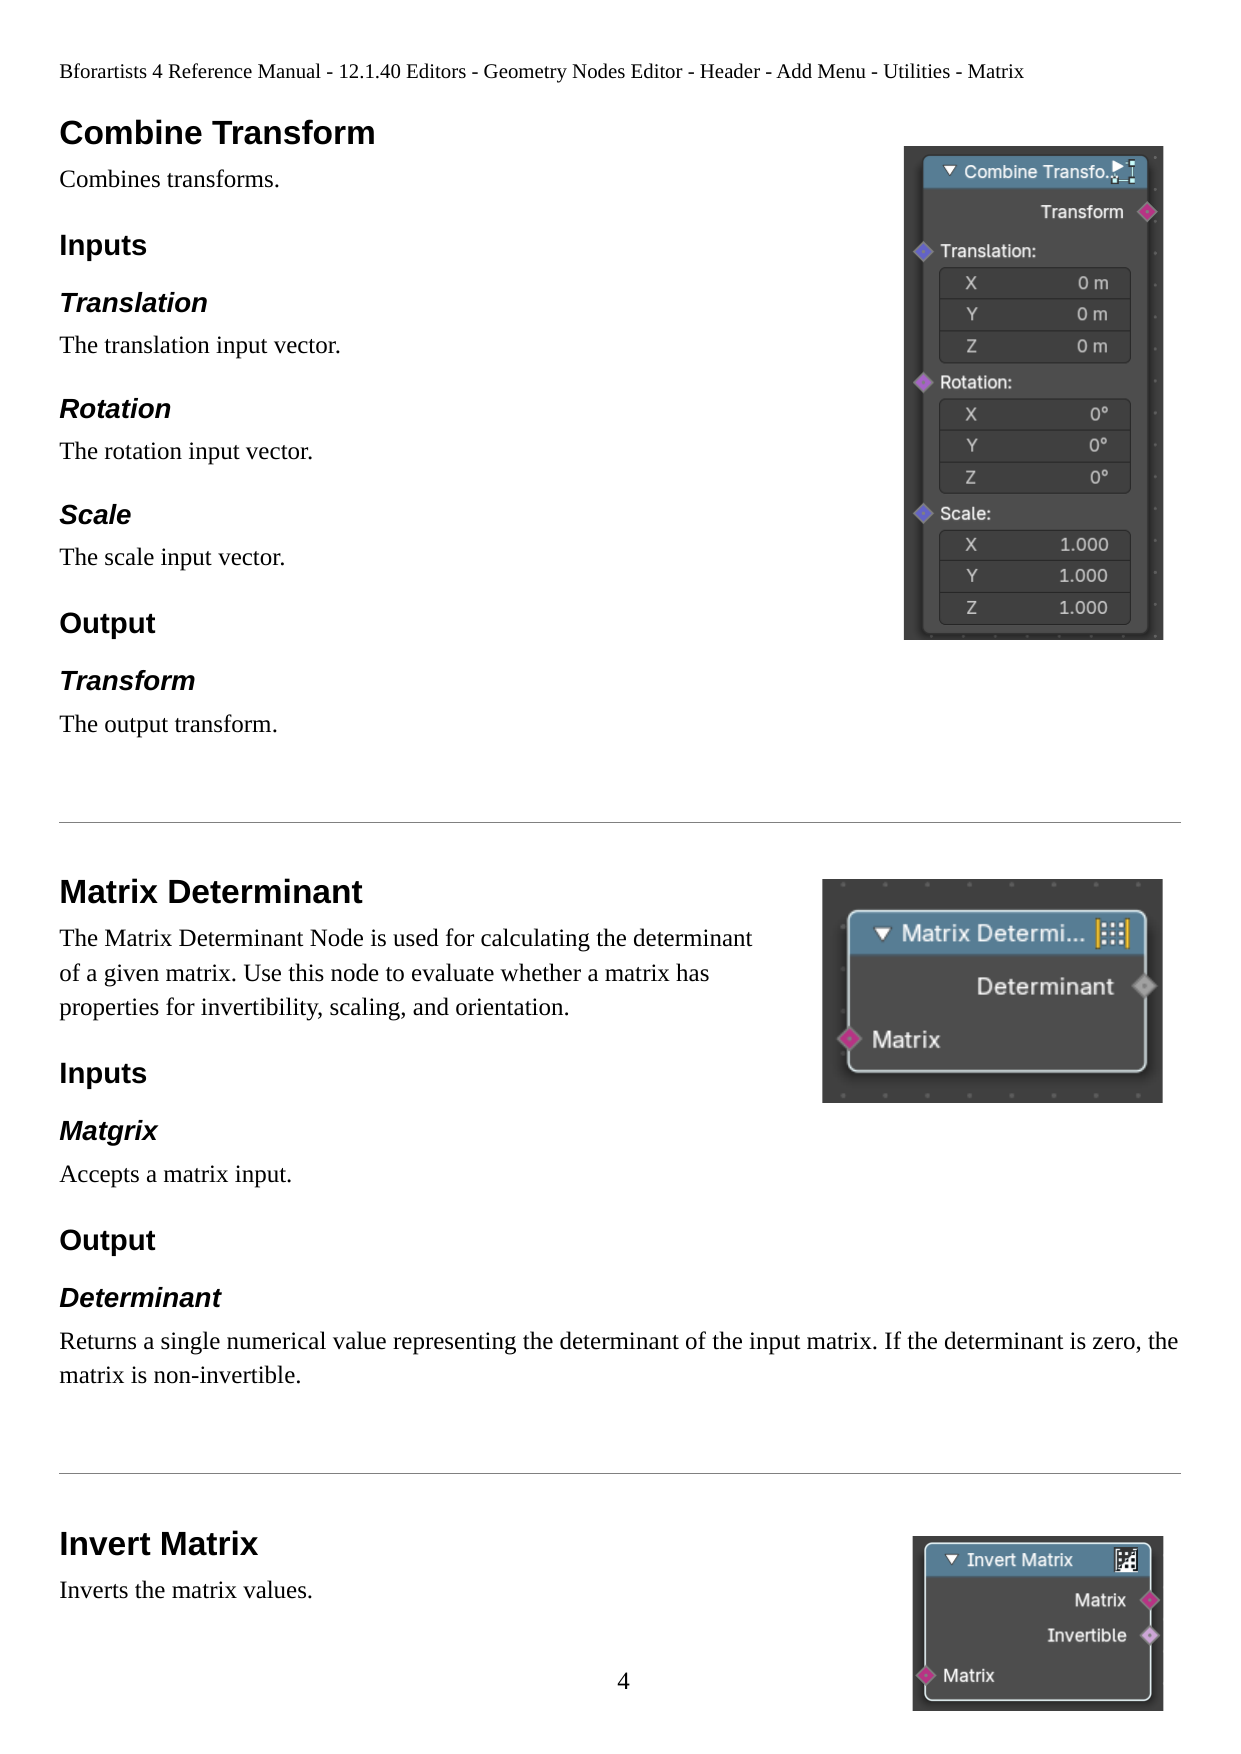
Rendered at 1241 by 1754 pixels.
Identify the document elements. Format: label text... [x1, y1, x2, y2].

subtitle [1164, 498, 1181, 530]
text The translation input vector. [59, 331, 903, 359]
subtitle Scale [59, 498, 903, 530]
text The Matrix Determinant Node is used for calculating the determinant of a given matrix. Use this node to evaluate whether a matrix has properties for invertibility, scaling, and orientation. [59, 923, 822, 1021]
subtitle Rotation [59, 392, 903, 424]
text [1164, 542, 1181, 571]
picture [903, 146, 1164, 640]
subtitle [1163, 1056, 1181, 1090]
picture [822, 879, 1163, 1103]
subtitle [1164, 286, 1181, 318]
subtitle [1164, 606, 1181, 640]
subtitle Invert Matrix [59, 1523, 1181, 1562]
subtitle [1164, 227, 1181, 261]
picture [912, 1536, 1164, 1711]
text The output transform. [59, 709, 1181, 738]
subtitle Matgrix [59, 1115, 1181, 1147]
text Inverts the matrix values. [59, 1575, 912, 1603]
subtitle Determinant [59, 1282, 1181, 1313]
text [1164, 164, 1181, 192]
text Combines transforms. [59, 164, 903, 192]
subtitle [1164, 392, 1181, 424]
text Accepts a matrix input. [59, 1159, 1181, 1188]
subtitle Translation [59, 286, 903, 318]
subtitle Matrix Determinant [59, 872, 1181, 911]
text The scale input vector. [59, 542, 903, 571]
subtitle Inputs [59, 1056, 822, 1090]
subtitle Output [59, 606, 903, 640]
subtitle Inputs [59, 227, 903, 261]
subtitle Combine Transform [59, 113, 1181, 151]
subtitle Output [59, 1223, 1181, 1257]
text The rotation input vector. [59, 436, 903, 465]
subtitle Transform [59, 665, 1181, 697]
text Returns a single numerical value representing the determinant of the input matrix. If the determinant is zero, the matrix is non-invertible. [59, 1326, 1181, 1389]
